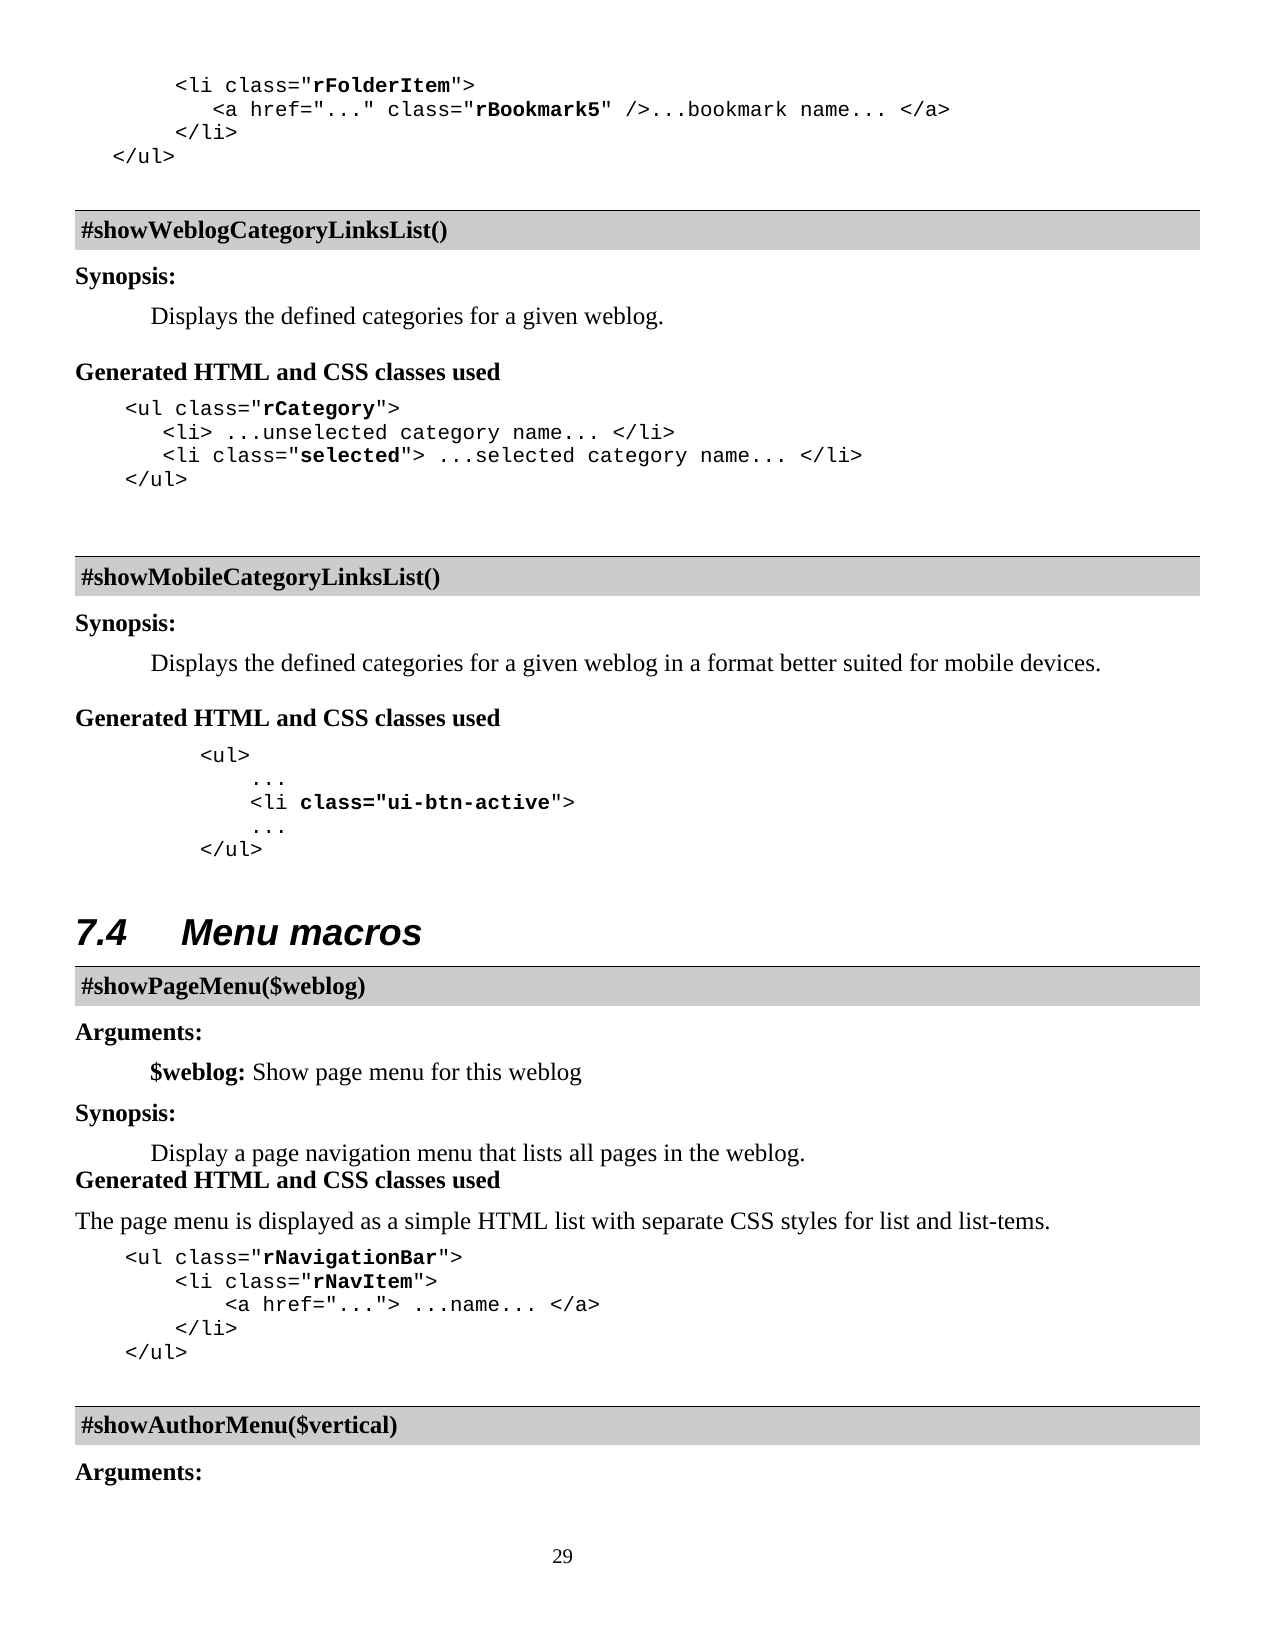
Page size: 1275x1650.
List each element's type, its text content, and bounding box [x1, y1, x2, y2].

text </li> [75, 1318, 1200, 1342]
text </ul> [75, 1342, 1200, 1365]
text </ul> [75, 839, 1200, 863]
text <li> ...unselected category name... </li> [75, 422, 1200, 445]
text <li class="rNavItem"> [75, 1271, 1200, 1294]
text ... [75, 768, 1200, 792]
text Synopsis: [75, 609, 1200, 637]
text </ul> [75, 146, 1200, 169]
text Arguments: [75, 1018, 1200, 1046]
text Generated HTML and CSS classes used [75, 358, 1200, 386]
text <ul> [75, 745, 1200, 768]
text <a href="..."> ...name... </a> [75, 1294, 1200, 1318]
text </ul> [75, 469, 1200, 493]
text The page menu is displayed as a simple HTML list with separate CSS styles for list and list-tems. [75, 1207, 1200, 1234]
subtitle Menu macros [75, 912, 1200, 953]
title #showWeblogCategoryLinksList() [75, 211, 1200, 250]
text <li class="ui-btn-active"> [75, 792, 1200, 816]
text Synopsis: [75, 1099, 1200, 1126]
text <a href="..." class="rBookmark5" />...bookmark name... </a> [75, 99, 1200, 122]
title #showPageMenu($weblog) [75, 967, 1200, 1006]
text Display a page navigation menu that lists all pages in the weblog. [150, 1139, 1200, 1167]
text Displays the defined categories for a given weblog in a format better suited for mobile devices. [150, 649, 1200, 677]
text $weblog: Show page menu for this weblog [75, 1058, 1200, 1086]
text <ul class="rCategory"> [75, 398, 1200, 422]
title #showAuthorMenu($vertical) [75, 1407, 1200, 1445]
text <li class="selected"> ...selected category name... </li> [75, 445, 1200, 469]
text <ul class="rNavigationBar"> [75, 1247, 1200, 1271]
text <li class="rFolderItem"> [75, 75, 1200, 99]
text Synopsis: [75, 262, 1200, 290]
text </li> [75, 122, 1200, 146]
text Displays the defined categories for a given weblog. [150, 302, 1200, 330]
text Arguments: [75, 1458, 1200, 1486]
title #showMobileCategoryLinksList() [75, 557, 1200, 596]
text Generated HTML and CSS classes used [75, 1167, 1200, 1194]
text ... [75, 816, 1200, 839]
text Generated HTML and CSS classes used [75, 704, 1200, 732]
